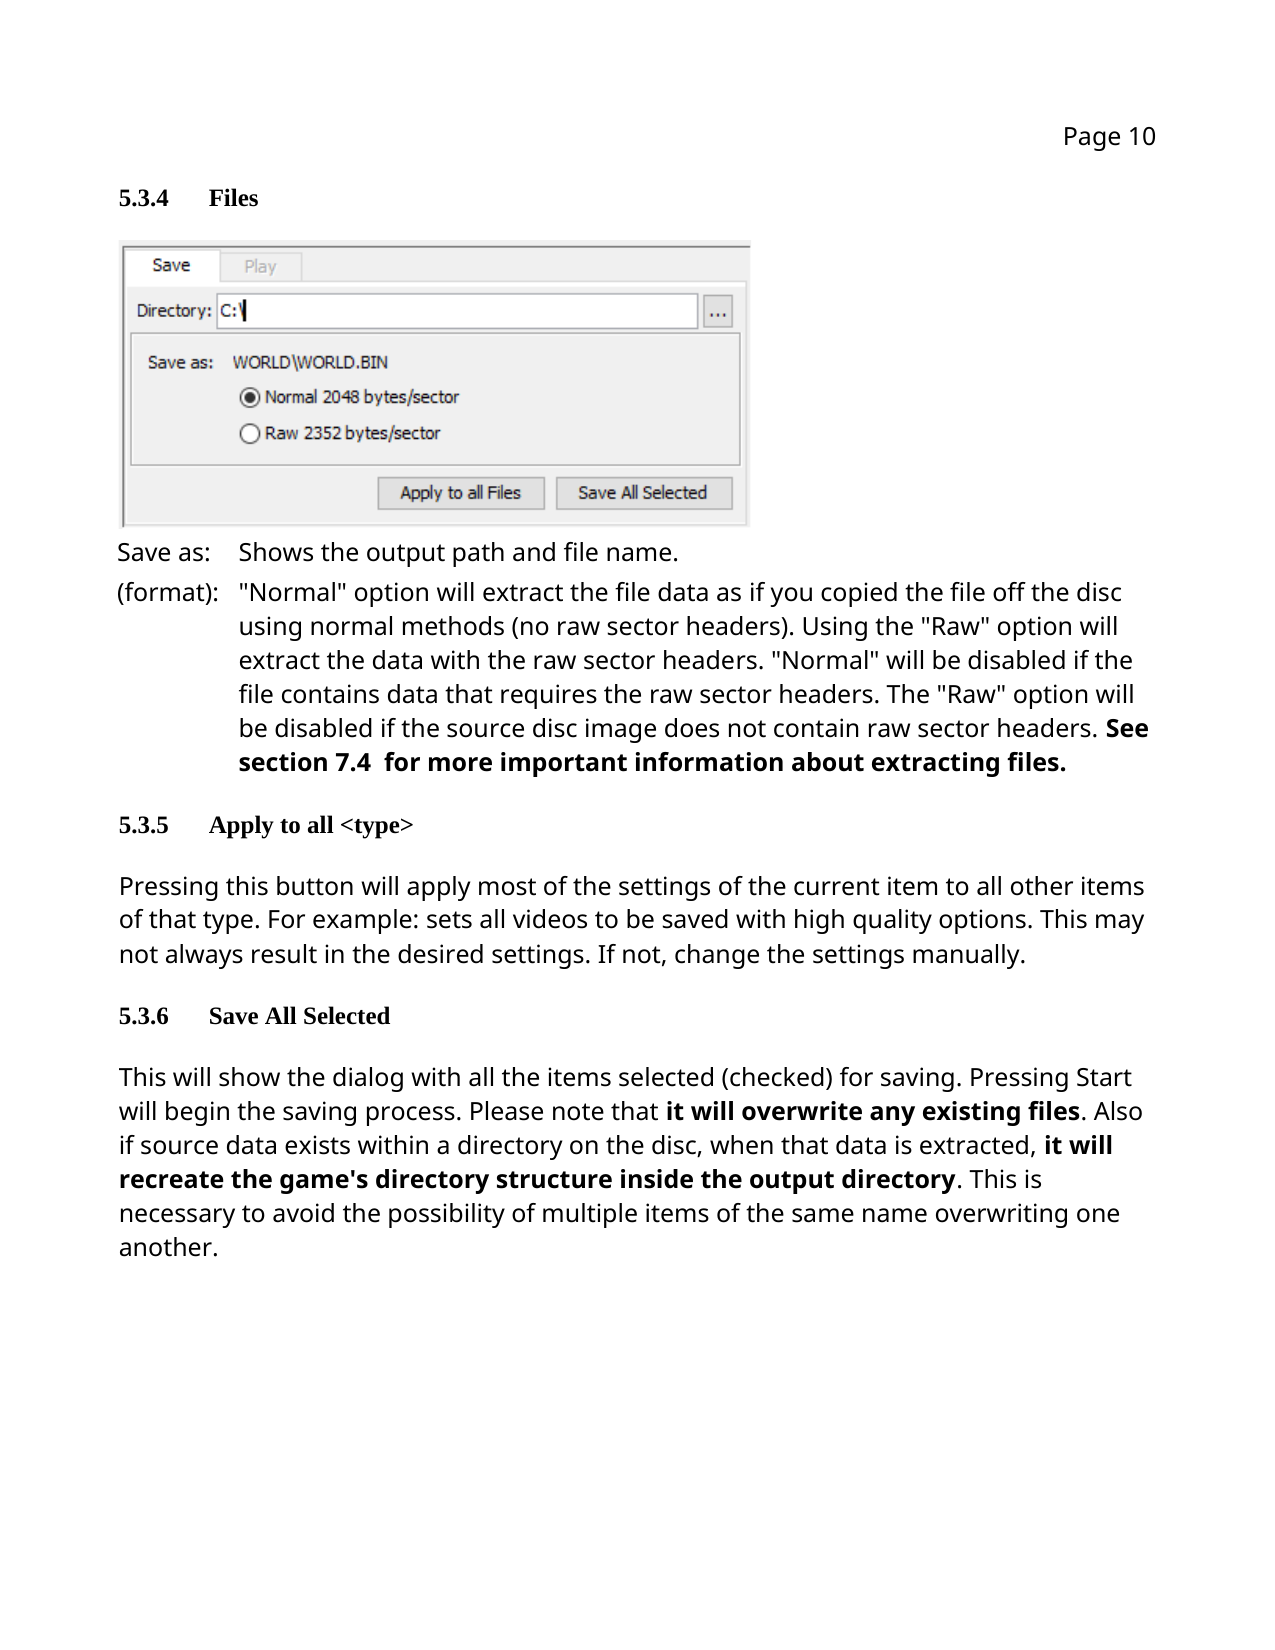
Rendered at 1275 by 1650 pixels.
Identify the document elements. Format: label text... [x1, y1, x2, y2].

text (format): "Normal" option will extract the file data as if you copied the file off the disc using normal methods (no raw sector headers). Using the "Raw" option will extract the data with the raw sector headers. "Normal" will be disabled if the file contains data that requires the raw sector headers. The "Raw" option will be disabled if the source disc image does not contain raw sector headers. See section 7.4 for more important information about extracting files. [117, 574, 1156, 779]
subtitle Save All Selected [118, 1001, 1156, 1030]
subtitle Apply to all <type> [118, 810, 1156, 839]
subtitle Files [118, 183, 1156, 211]
text Pressing this button will apply most of the settings of the current item to all other items of that type. For example: sets all videos to be saved with high quality options. This may not always result in the desired settings. If not, change the settings manually. [118, 868, 1156, 970]
picture [118, 240, 752, 529]
text Save as: Shows the output path and file name. [117, 534, 1156, 568]
text This will show the dialog with all the items selected (checked) for saving. Pressing Start will begin the saving process. Please note that it will overwrite any existing files. Also if source data exists within a directory on the disc, when that data is extracted, it will recreate the game's directory structure inside the output directory. This is necessary to avoid the possibility of multiple items of the same name overwriting one another. [118, 1059, 1156, 1264]
